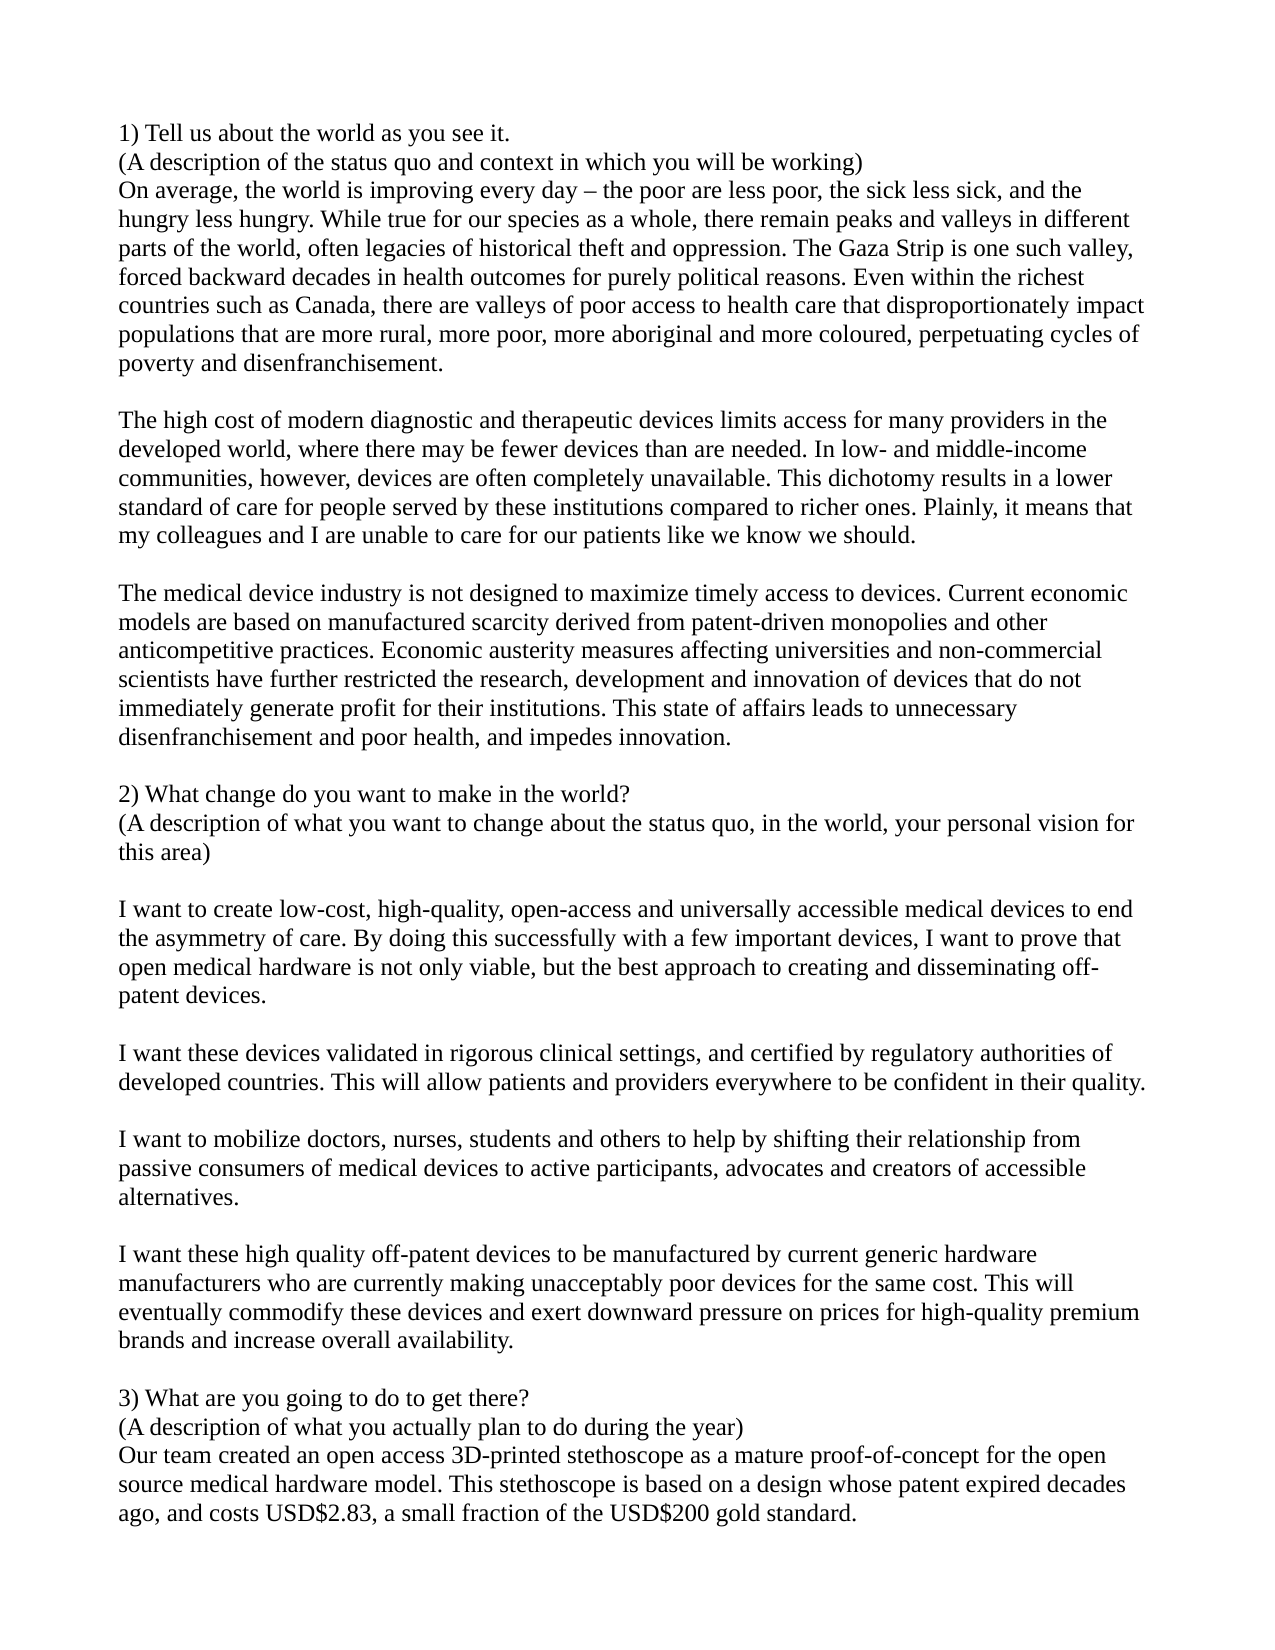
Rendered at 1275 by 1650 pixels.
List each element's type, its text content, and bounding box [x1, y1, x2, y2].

text The medical device industry is not designed to maximize timely access to devices. Current economic models are based on manufactured scarcity derived from patent-driven monopolies and other anticompetitive practices. Economic austerity measures affecting universities and non-commercial scientists have further restricted the research, development and innovation of devices that do not immediately generate profit for their institutions. This state of affairs leads to unnecessary disenfranchisement and poor health, and impedes innovation. [118, 578, 1157, 751]
text (A description of the status quo and context in which you will be working) [118, 147, 1157, 176]
text I want to create low-cost, high-quality, open-access and universally accessible medical devices to end the asymmetry of care. By doing this successfully with a few important devices, I want to prove that open medical hardware is not only viable, but the best approach to creating and disseminating off-patent devices. [118, 894, 1157, 1009]
text 2) What change do you want to make in the world? [118, 779, 1157, 808]
text (A description of what you want to change about the status quo, in the world, your personal vision for this area) [118, 808, 1157, 866]
text (A description of what you actually plan to do during the year) [118, 1412, 1157, 1441]
text On average, the world is improving every day – the poor are less poor, the sick less sick, and the hungry less hungry. While true for our species as a whole, there remain peaks and valleys in different parts of the world, often legacies of historical theft and oppression. The Gaza Strip is one such valley, forced backward decades in health outcomes for purely political reasons. Even within the richest countries such as Canada, there are valleys of poor access to health care that disproportionately impact populations that are more rural, more poor, more aboriginal and more coloured, perpetuating cycles of poverty and disenfranchisement. [118, 176, 1157, 377]
text I want these devices validated in rigorous clinical settings, and certified by regulatory authorities of developed countries. This will allow patients and providers everywhere to be confident in their quality. [118, 1038, 1157, 1096]
text 1) Tell us about the world as you see it. [118, 118, 1157, 147]
text Our team created an open access 3D-printed stethoscope as a mature proof-of-concept for the open source medical hardware model. This stethoscope is based on a design whose patent expired decades ago, and costs USD$2.83, a small fraction of the USD$200 gold standard. [118, 1441, 1157, 1527]
text I want to mobilize doctors, nurses, students and others to help by shifting their relationship from passive consumers of medical devices to active participants, advocates and creators of accessible alternatives. [118, 1124, 1157, 1211]
text I want these high quality off-patent devices to be manufactured by current generic hardware manufacturers who are currently making unacceptably poor devices for the same cost. This will eventually commodify these devices and exert downward pressure on prices for high-quality premium brands and increase overall availability. [118, 1239, 1157, 1354]
text The high cost of modern diagnostic and therapeutic devices limits access for many providers in the developed world, where there may be fewer devices than are needed. In low- and middle-income communities, however, devices are often completely unavailable. This dichotomy results in a lower standard of care for people served by these institutions compared to richer ones. Plainly, it means that my colleagues and I are unable to care for our patients like we know we should. [118, 406, 1157, 549]
text 3) What are you going to do to get there? [118, 1383, 1157, 1412]
